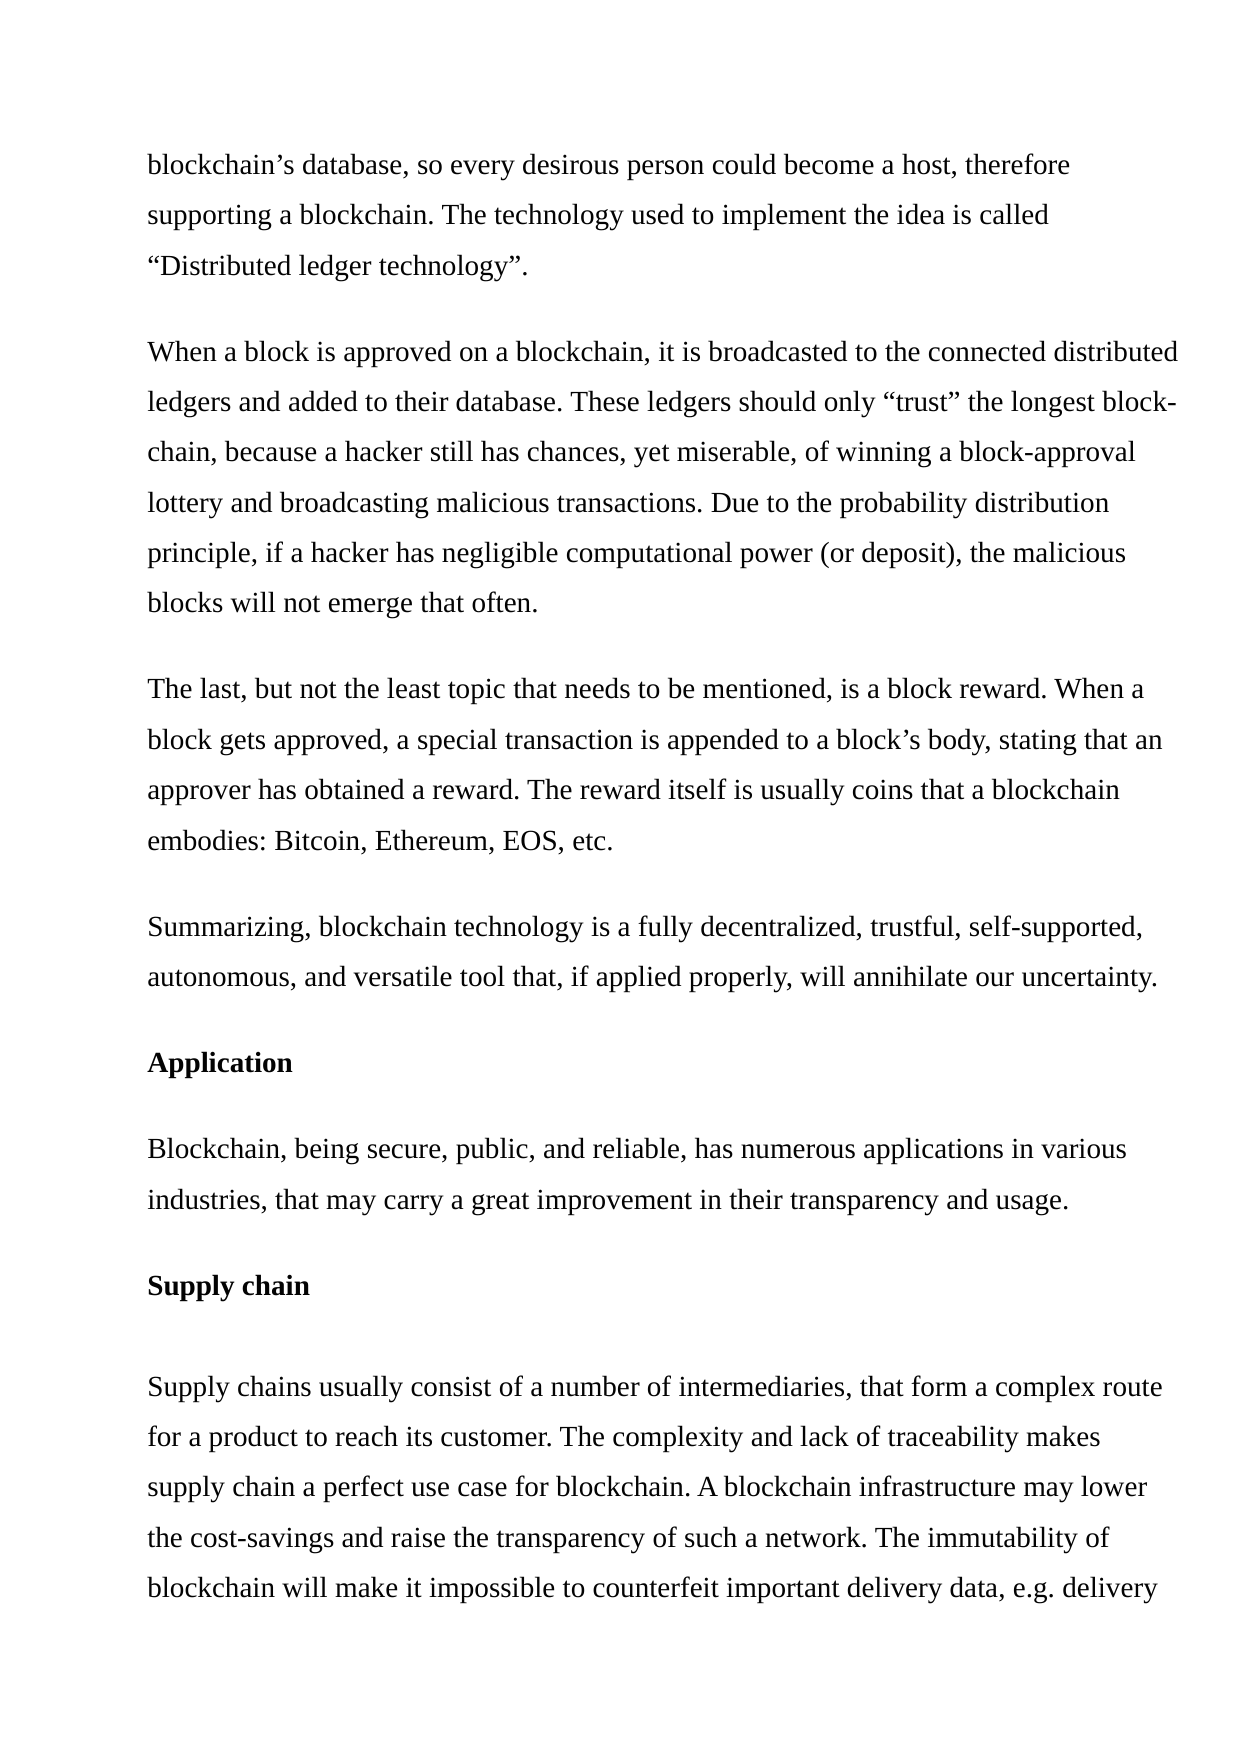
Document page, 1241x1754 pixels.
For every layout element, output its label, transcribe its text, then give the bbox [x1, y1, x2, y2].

text Supply chains usually consist of a number of intermediaries, that form a complex route for a product to reach its customer. The complexity and lack of traceability makes supply chain a perfect use case for blockchain. A blockchain infrastructure may lower the cost-savings and raise the transparency of such a network. The immutability of blockchain will make it impossible to counterfeit important delivery data, e.g. delivery [147, 1318, 1182, 1604]
text Blockchain, being secure, public, and reliable, has numerous applications in various industries, that may carry a great improvement in their transparency and usage. [147, 1132, 1182, 1216]
text blockchain’s database, so every desirous person could become a host, therefore supporting a blockchain. The technology used to implement the idea is called “Distributed ledger technology”. [147, 147, 1182, 281]
text The last, but not the least topic that needs to be mentioned, is a block reward. When a block gets approved, a special transaction is appended to a block’s body, stating that an approver has obtained a reward. The reward itself is usually coins that a blockchain embodies: Bitcoin, Ethereum, EOS, etc. [147, 672, 1182, 856]
text Application [147, 1045, 1182, 1079]
text Summarizing, blockchain technology is a fully decentralized, trustful, self-supported, autonomous, and versatile tool that, if applied properly, will annihilate our uncertainty. [147, 909, 1182, 993]
text Supply chain [147, 1268, 1182, 1302]
text When a block is approved on a blockchain, it is broadcasted to the connected distributed ledgers and added to their database. These ledgers should only “trust” the longest block-chain, because a hacker still has chances, yet miserable, of winning a block-approval lottery and broadcasting malicious transactions. Due to the probability distribution principle, if a hacker has negligible computational power (or deposit), the malicious blocks will not emerge that often. [147, 334, 1182, 619]
